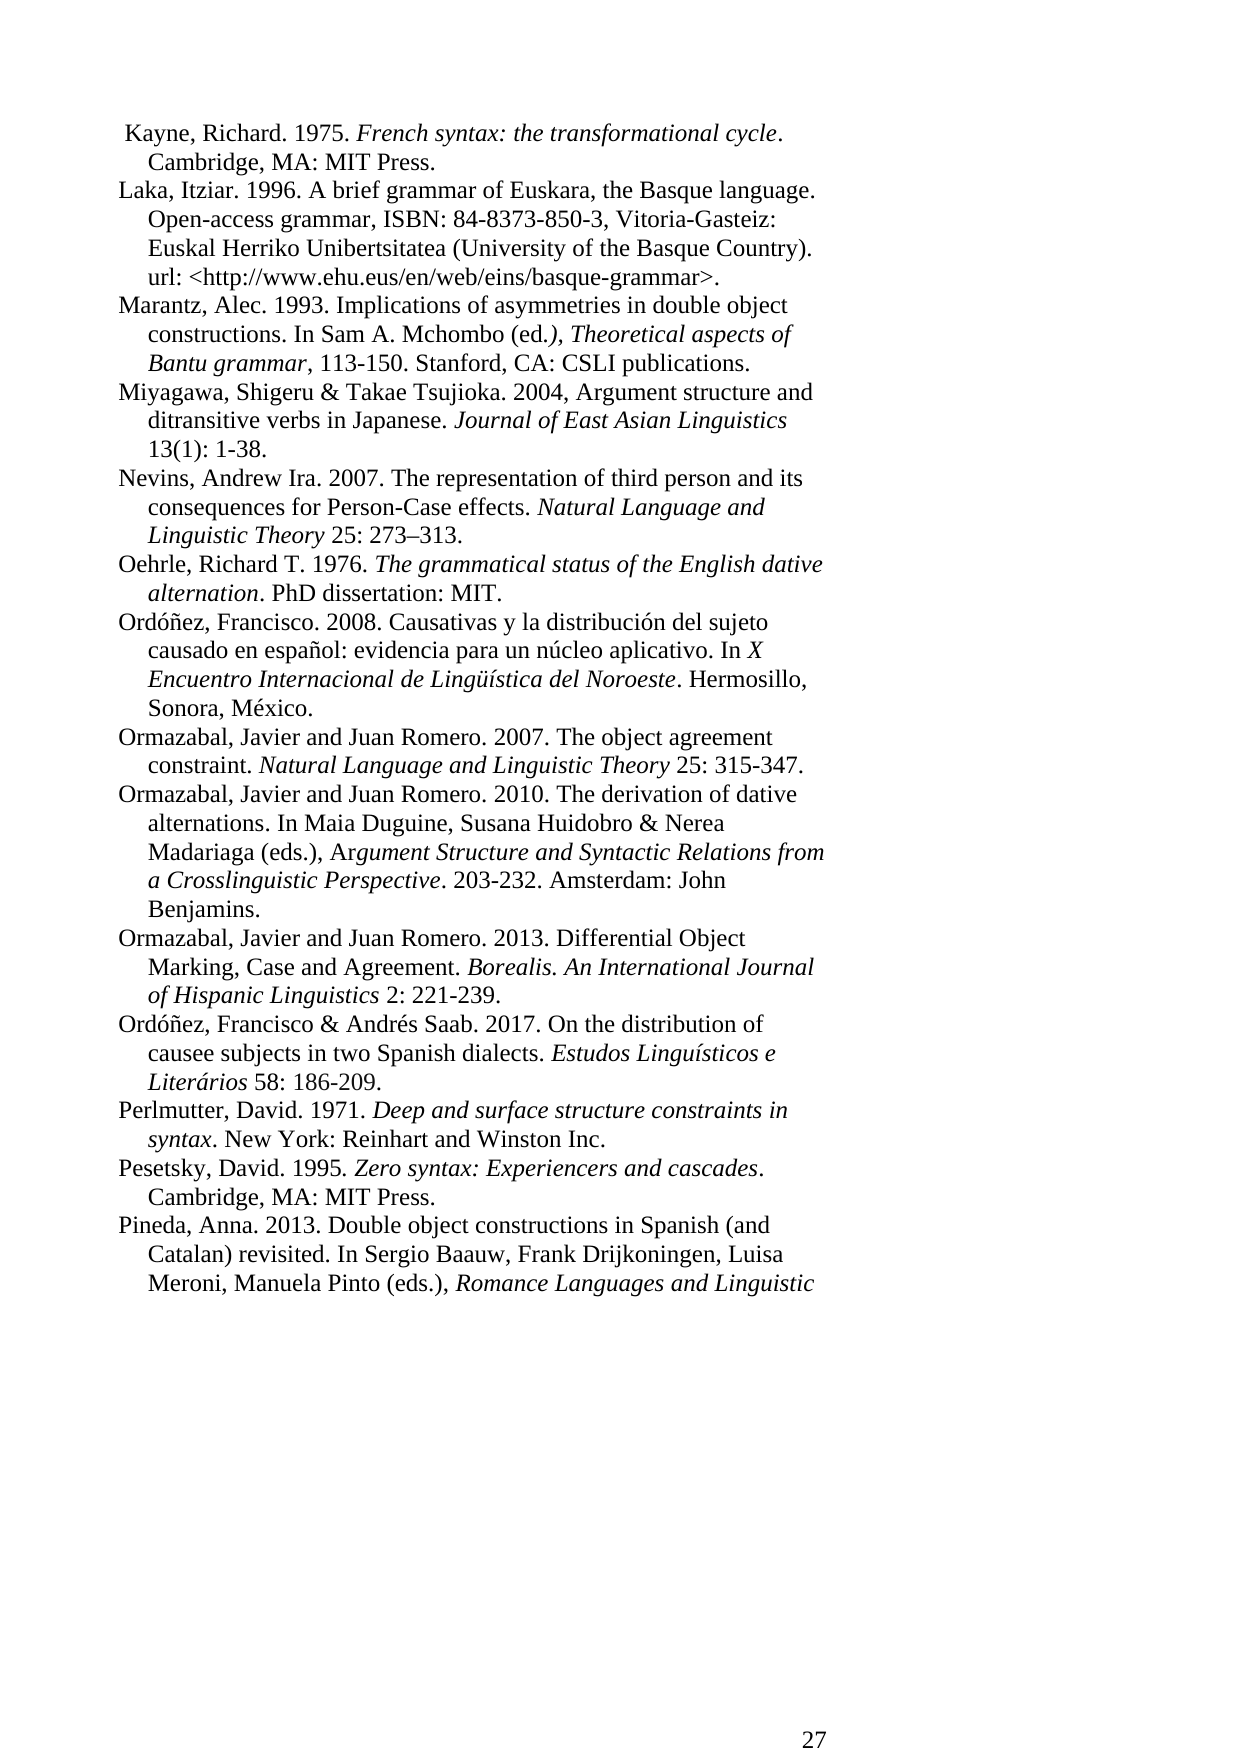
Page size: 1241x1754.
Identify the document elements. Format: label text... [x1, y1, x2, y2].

text Oehrle, Richard T. 1976. The grammatical status of the English dative alternation. PhD dissertation: MIT. [118, 549, 827, 607]
text Perlmutter, David. 1971. Deep and surface structure constraints in syntax. New York: Reinhart and Winston Inc. [118, 1096, 827, 1153]
text Ordóñez, Francisco. 2008. Causativas y la distribución del sujeto causado en español: evidencia para un núcleo aplicativo. In X Encuentro Internacional de Lingüística del Noroeste. Hermosillo, Sonora, México. [118, 607, 827, 722]
text Nevins, Andrew Ira. 2007. The representation of third person and its consequences for Person-Case effects. Natural Language and Linguistic Theory 25: 273–313. [118, 463, 827, 549]
text Ormazabal, Javier and Juan Romero. 2007. The object agreement constraint. Natural Language and Linguistic Theory 25: 315-347. [118, 722, 827, 779]
text Pineda, Anna. 2013. Double object constructions in Spanish (and Catalan) revisited. In Sergio Baauw, Frank Drijkoningen, Luisa Meroni, Manuela Pinto (eds.), Romance Languages and Linguistic [118, 1211, 827, 1297]
text Kayne, Richard. 1975. French syntax: the transformational cycle. Cambridge, MA: MIT Press. [118, 118, 827, 176]
text Ordóñez, Francisco & Andrés Saab. 2017. On the distribution of causee subjects in two Spanish dialects. Estudos Linguísticos e Literários 58: 186-209. [118, 1009, 827, 1096]
text Ormazabal, Javier and Juan Romero. 2013. Differential Object Marking, Case and Agreement. Borealis. An International Journal of Hispanic Linguistics 2: 221-239. [118, 923, 827, 1009]
text Marantz, Alec. 1993. Implications of asymmetries in double object constructions. In Sam A. Mchombo (ed.), Theoretical aspects of Bantu grammar, 113-150. Stanford, CA: CSLI publications. [118, 291, 827, 377]
text Ormazabal, Javier and Juan Romero. 2010. The derivation of dative alternations. In Maia Duguine, Susana Huidobro & Nerea Madariaga (eds.), Argument Structure and Syntactic Relations from a Crosslinguistic Perspective. 203-232. Amsterdam: John Benjamins. [118, 779, 827, 923]
text Pesetsky, David. 1995. Zero syntax: Experiencers and cascades. Cambridge, MA: MIT Press. [118, 1153, 827, 1211]
text Laka, Itziar. 1996. A brief grammar of Euskara, the Basque language. Open-access grammar, ISBN: 84-8373-850-3, Vitoria-Gasteiz: Euskal Herriko Unibertsitatea (University of the Basque Country). url: <http://www.ehu.eus/en/web/eins/basque-grammar>. [118, 176, 827, 291]
text Miyagawa, Shigeru & Takae Tsujioka. 2004, Argument structure and ditransitive verbs in Japanese. Journal of East Asian Linguistics 13(1): 1-38. [118, 377, 827, 463]
